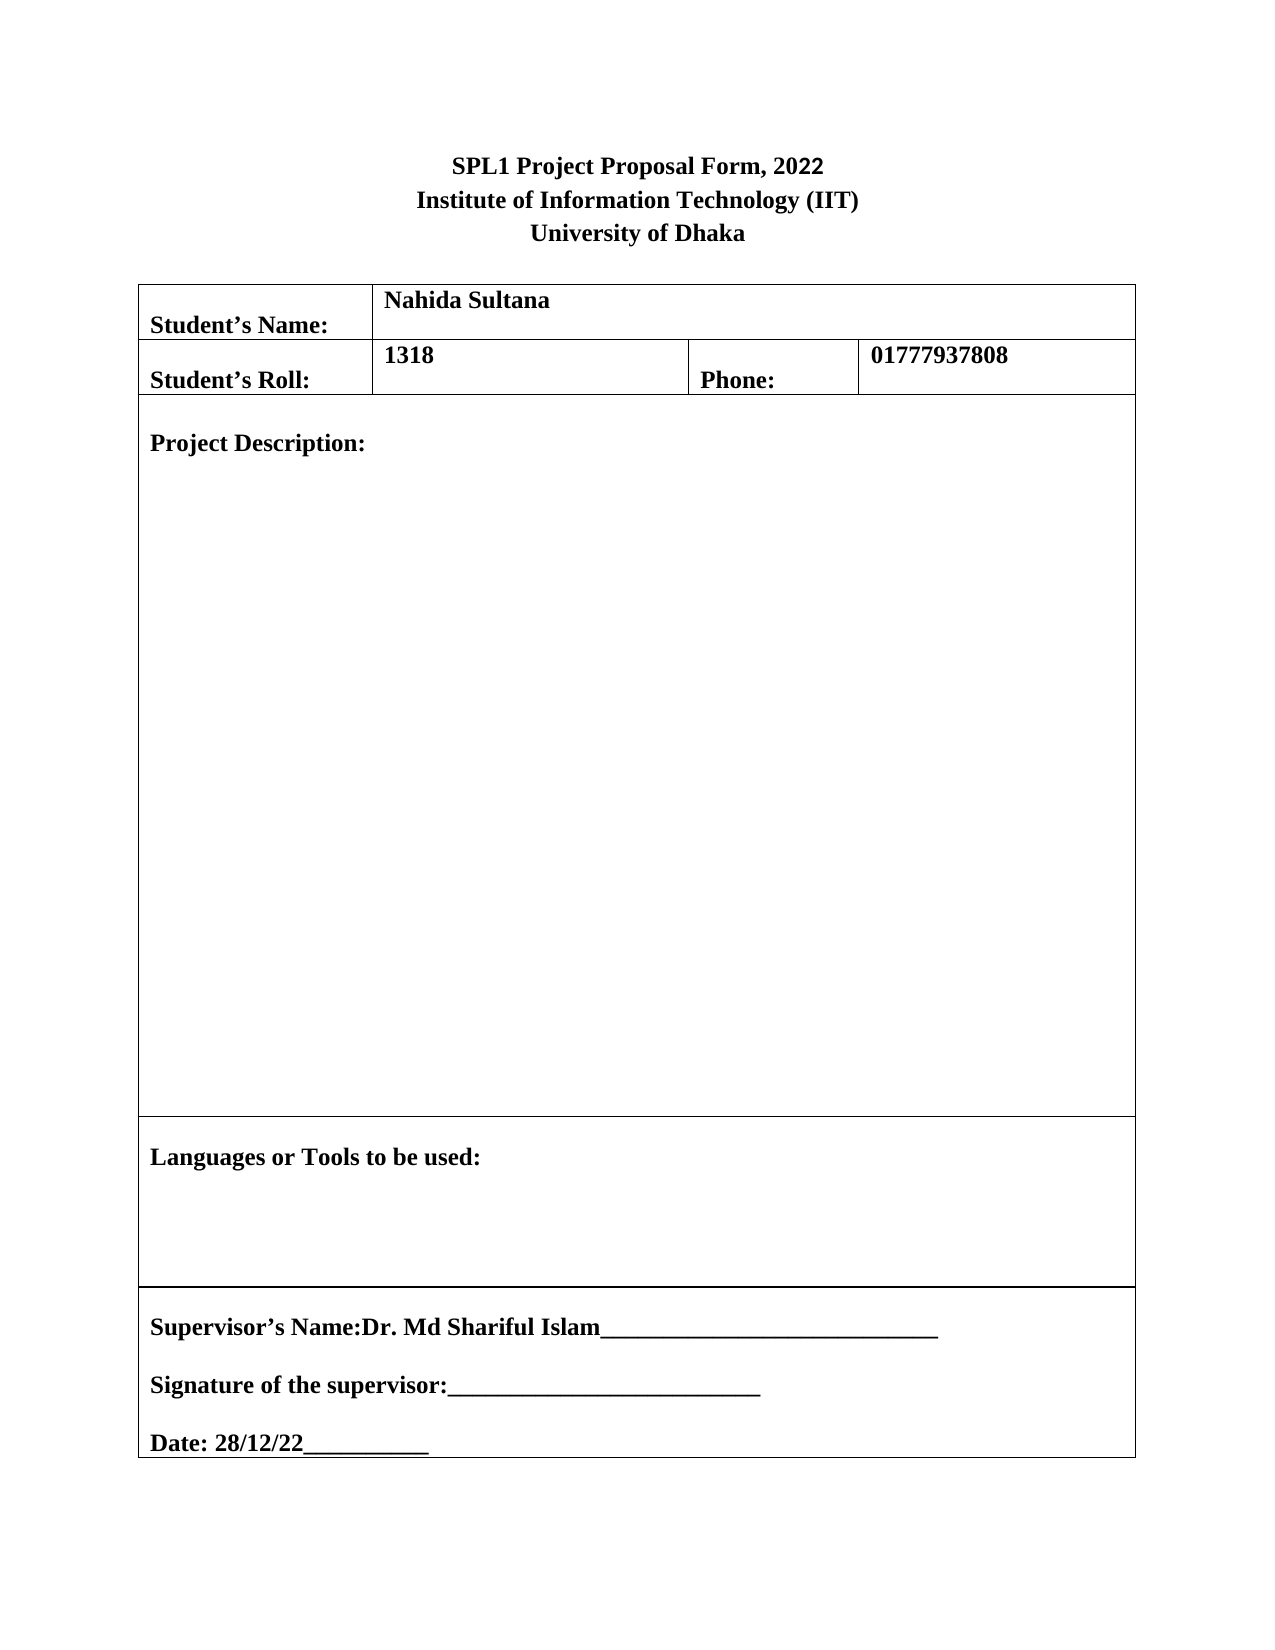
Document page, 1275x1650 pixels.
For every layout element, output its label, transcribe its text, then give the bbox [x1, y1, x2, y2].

table_header Nahida Sultana [373, 285, 1135, 339]
table_cell 01777937808 [859, 340, 1135, 394]
table_cell Project Description: [139, 395, 1135, 1116]
table_cell Supervisor’s Name:Dr. Md Shariful Islam___________________________ Signature of the supervisor:_________________________ Date: 28/12/22__________ [139, 1288, 1135, 1457]
table_cell 1318 [373, 340, 688, 394]
text University of Dhaka [150, 218, 1125, 247]
text Institute of Information Technology (IIT) [150, 185, 1125, 214]
table_header Student’s Name: [139, 285, 372, 339]
table_cell Languages or Tools to be used: [139, 1117, 1135, 1286]
table_cell Phone: [689, 340, 858, 394]
text SPL1 Project Proposal Form, 2022 [150, 150, 1125, 181]
table_cell Student’s Roll: [139, 340, 372, 394]
